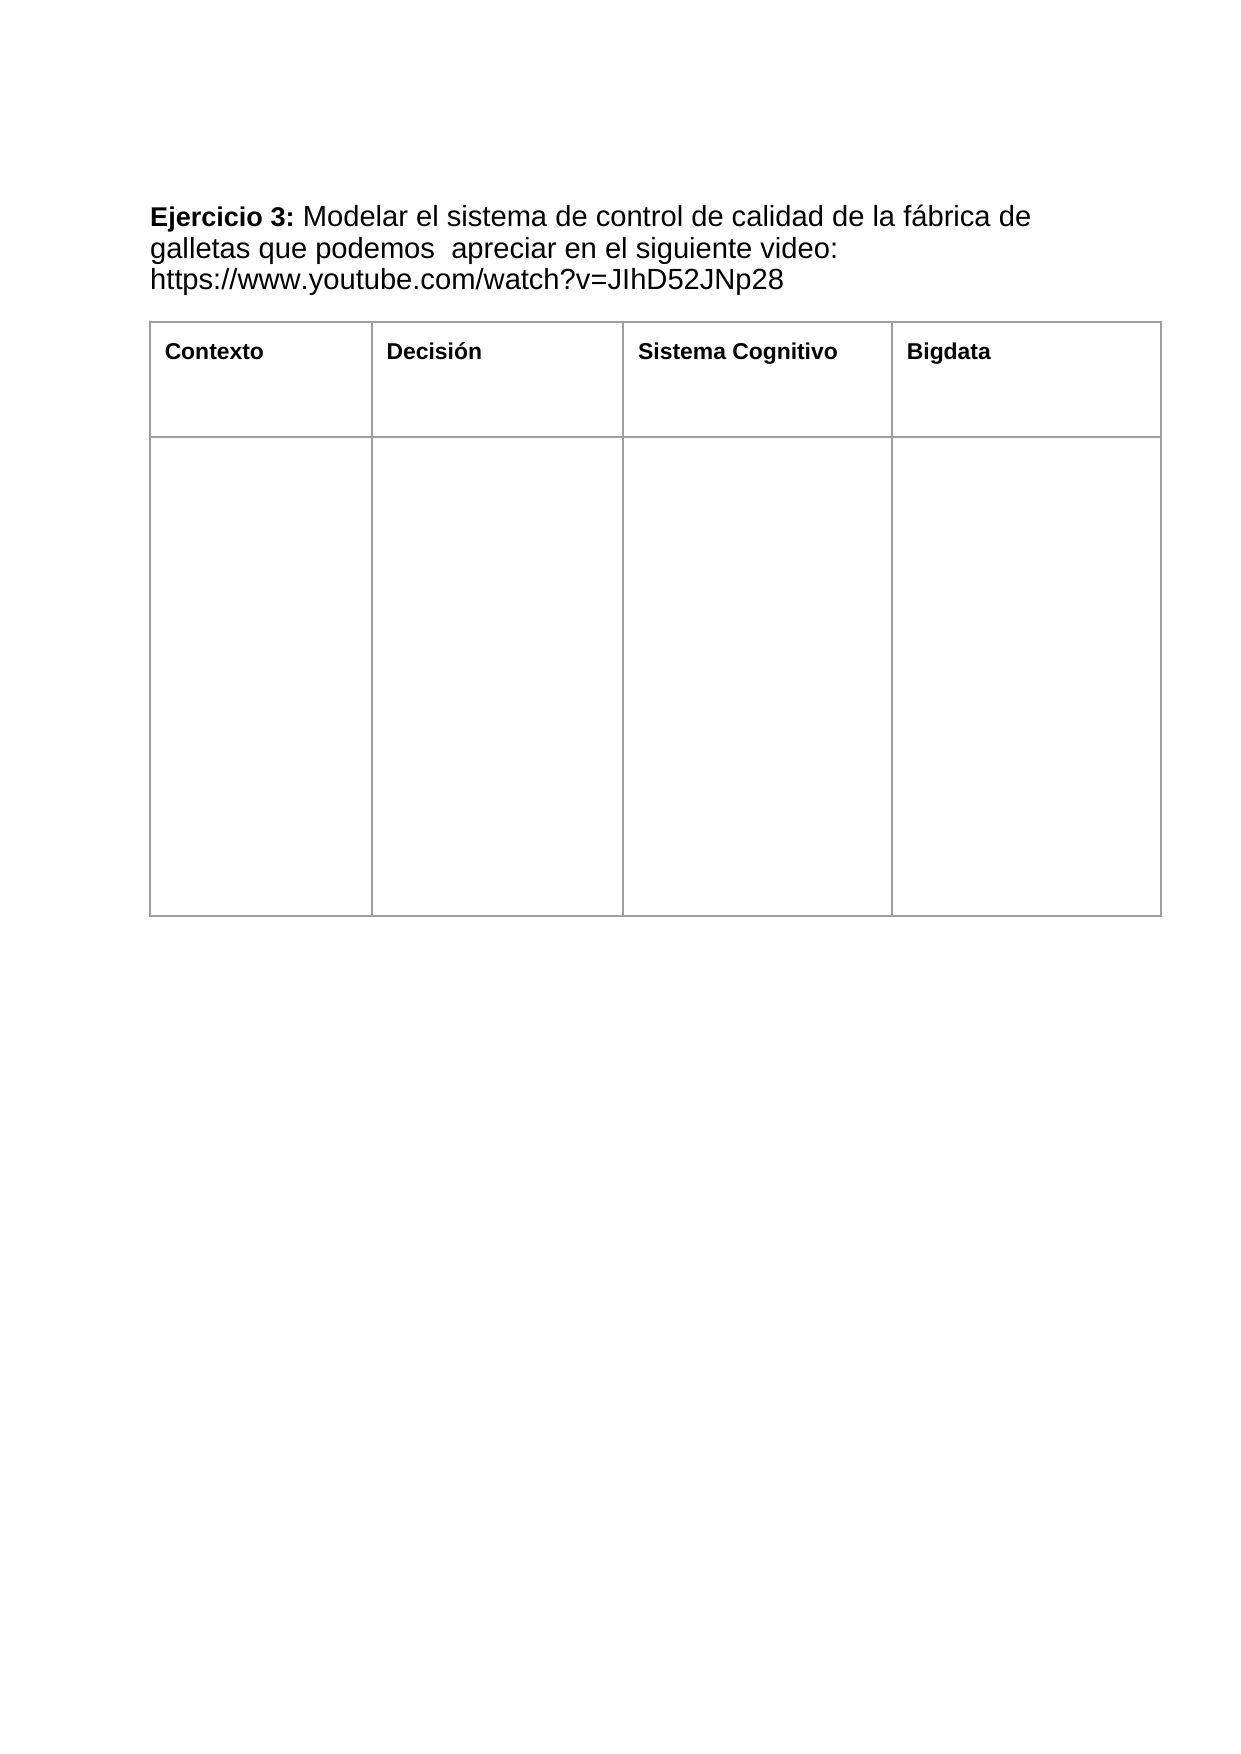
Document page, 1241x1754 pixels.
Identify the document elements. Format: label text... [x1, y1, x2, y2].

table_header Contexto [151, 323, 371, 436]
table_cell [893, 438, 1160, 915]
text Ejercicio 3: Modelar el sistema de control de calidad de la fábrica de galletas que podemos apreciar en el siguiente video: https://www.youtube.com/watch?v=JIhD52JNp28 [150, 201, 1090, 296]
table_cell [151, 438, 371, 915]
table_header Sistema Cognitivo [624, 323, 891, 436]
table_header Bigdata [893, 323, 1160, 436]
table_header Decisión [373, 323, 622, 436]
table_cell [373, 438, 622, 915]
table_cell [624, 438, 891, 915]
